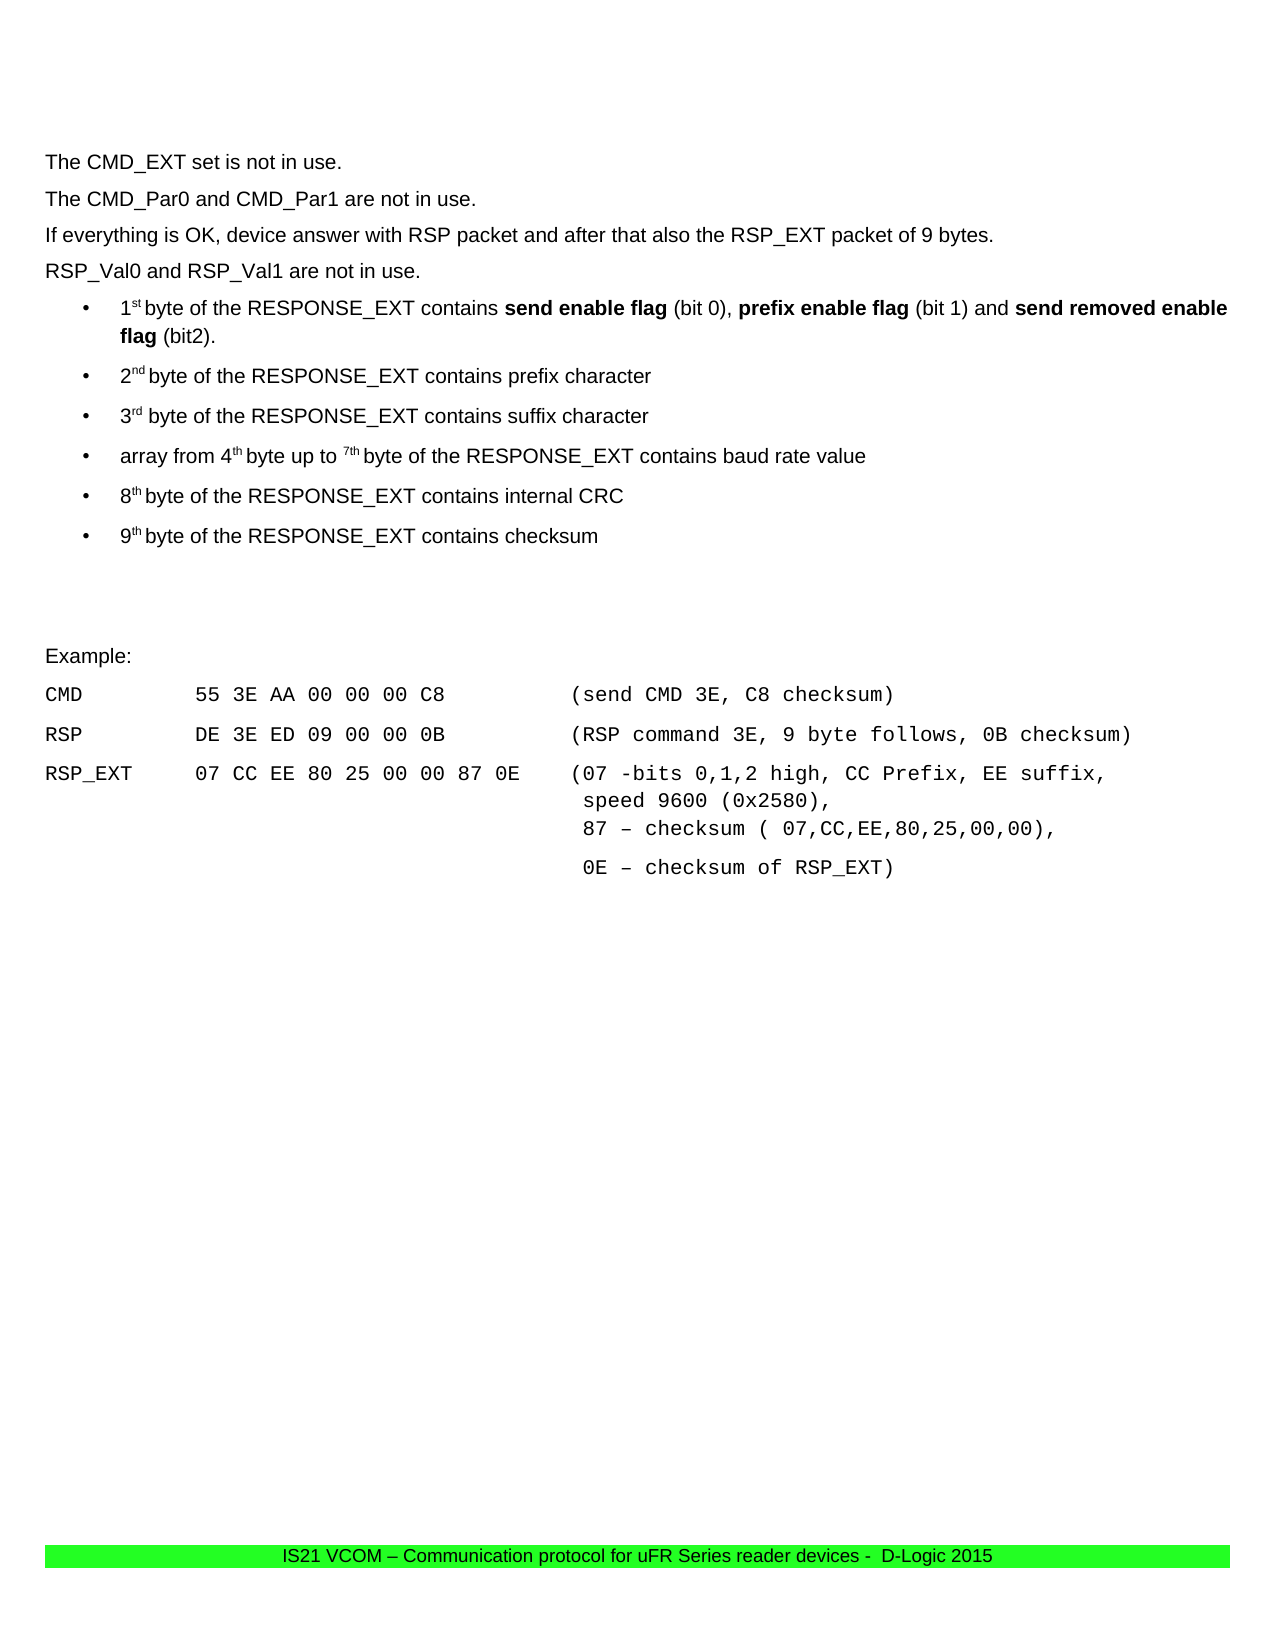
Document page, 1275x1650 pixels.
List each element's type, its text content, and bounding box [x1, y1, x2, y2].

list 1st byte of the RESPONSE_EXT contains send enable flag (bit 0), prefix enable flag (bit 1) and send removed enable flag (bit2). [82, 296, 1230, 347]
text The CMD_Par0 and CMD_Par1 are not in use. [45, 186, 1230, 210]
text CMD 55 3E AA 00 00 00 C8 (send CMD 3E, C8 checksum) [45, 684, 1230, 708]
text If everything is OK, device answer with RSP packet and after that also the RSP_EXT packet of 9 bytes. [45, 223, 1230, 247]
text RSP DE 3E ED 09 00 00 0B (RSP command 3E, 9 byte follows, 0B checksum) [45, 724, 1230, 747]
text The CMD_EXT set is not in use. [45, 150, 1230, 174]
list 8th byte of the RESPONSE_EXT contains internal CRC [82, 484, 1230, 508]
list array from 4th byte up to 7th byte of the RESPONSE_EXT contains baud rate value [82, 444, 1230, 468]
list 2nd byte of the RESPONSE_EXT contains prefix character [82, 363, 1230, 387]
text 0E – checksum of RSP_EXT) [45, 857, 1230, 881]
list 9th byte of the RESPONSE_EXT contains checksum [82, 524, 1230, 548]
text Example: [45, 644, 1230, 668]
text RSP_EXT 07 CC EE 80 25 00 00 87 0E (07 -bits 0,1,2 high, CC Prefix, EE suffix, speed 9600 (0x2580), 87 – checksum ( 07,CC,EE,80,25,00,00), [45, 763, 1230, 841]
list 3rd byte of the RESPONSE_EXT contains suffix character [82, 403, 1230, 428]
text RSP_Val0 and RSP_Val1 are not in use. [45, 259, 1230, 283]
